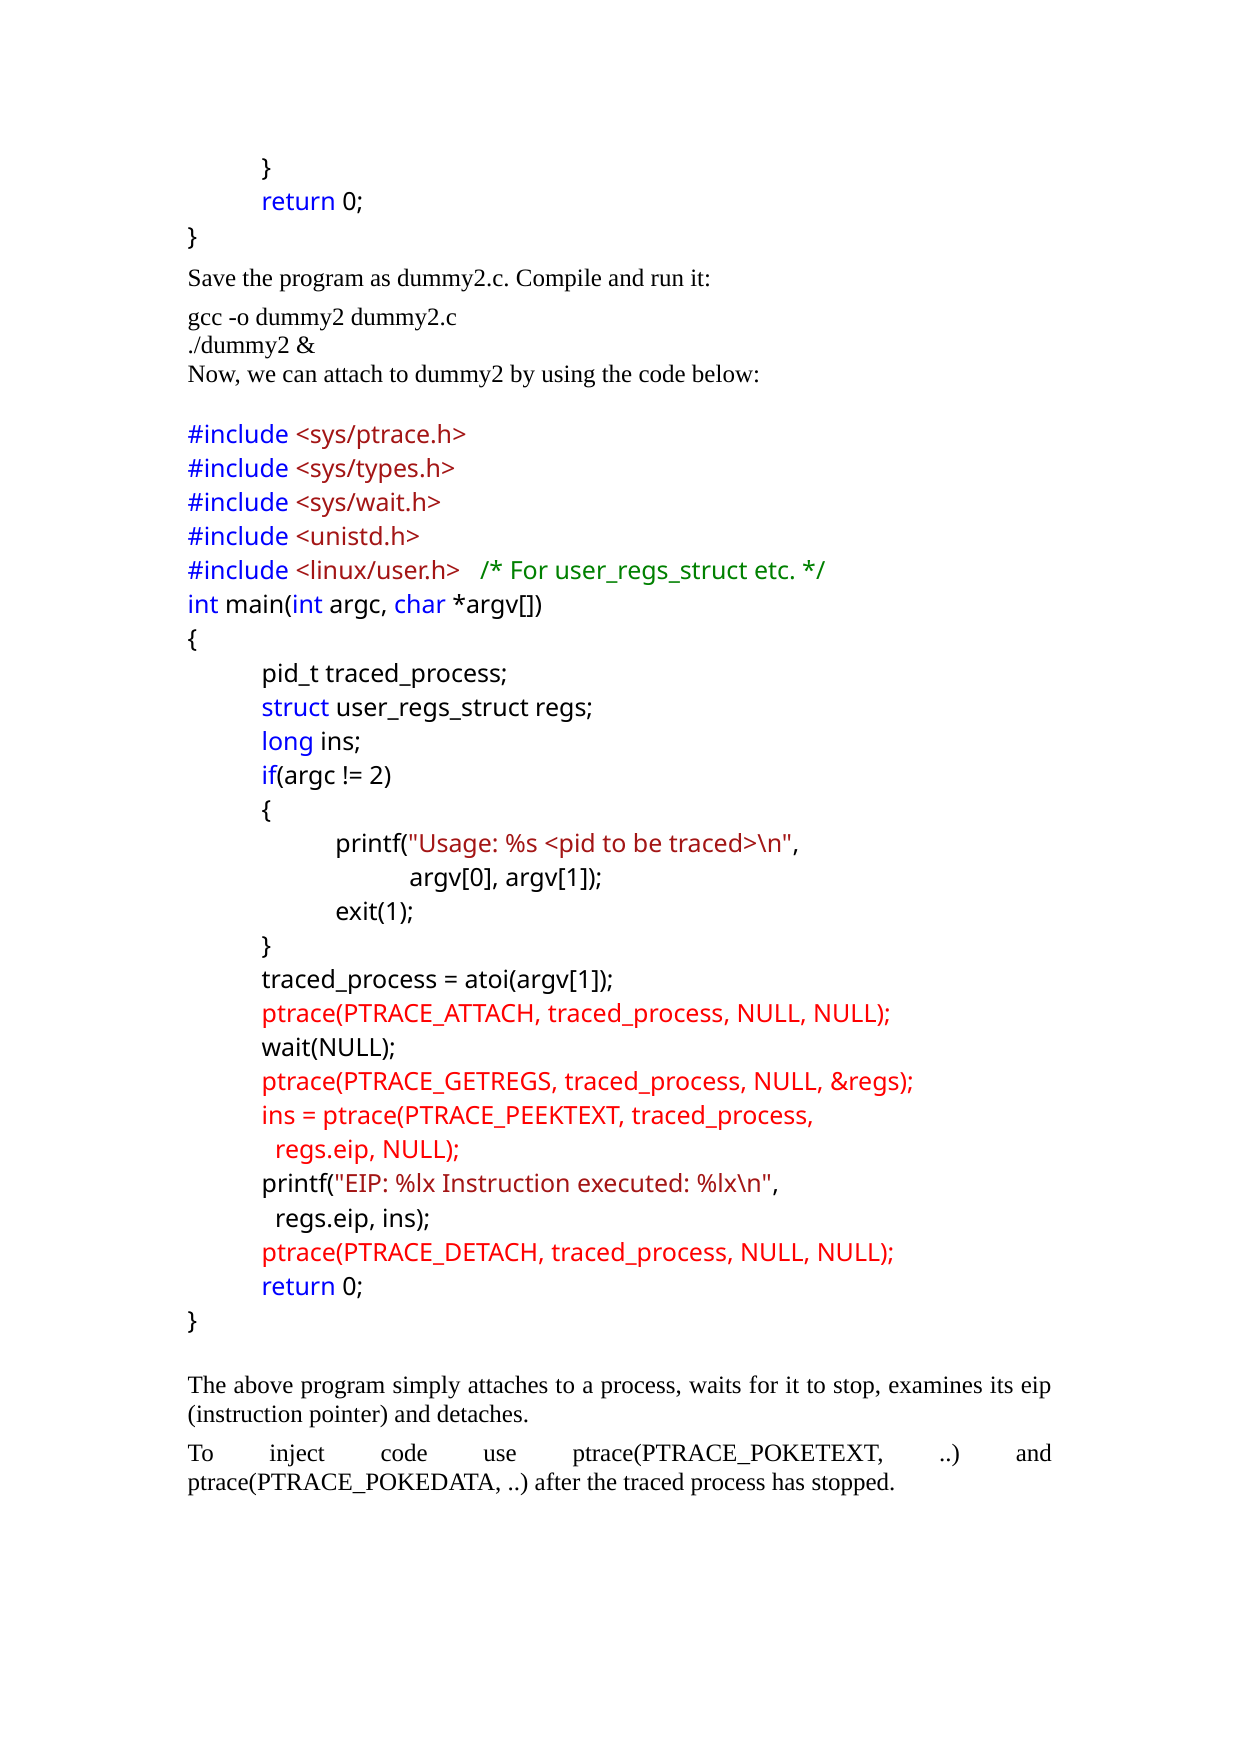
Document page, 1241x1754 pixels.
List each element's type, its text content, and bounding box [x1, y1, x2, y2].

text int main(int argc, char *argv[]) [187, 587, 1053, 621]
text #include <sys/wait.h> [187, 485, 1053, 519]
text struct user_regs_struct regs; [187, 689, 1053, 723]
text #include <linux/user.h> /* For user_regs_struct etc. */ [187, 553, 1053, 587]
text #include <unistd.h> [187, 519, 1053, 553]
text exit(1); [187, 894, 1053, 928]
text gcc -o dummy2 dummy2.c [187, 302, 1053, 331]
text return 0; [187, 1268, 1053, 1302]
text } [187, 150, 1053, 184]
text if(argc != 2) [187, 757, 1053, 791]
text ptrace(PTRACE_DETACH, traced_process, NULL, NULL); [187, 1234, 1053, 1268]
text argv[0], argv[1]); [187, 859, 1053, 894]
text regs.eip, NULL); [231, 1132, 1053, 1166]
text Save the program as dummy2.c. Compile and run it: [187, 263, 1053, 291]
text wait(NULL); [187, 1030, 1053, 1064]
text { [187, 791, 1053, 826]
text #include <sys/ptrace.h> [187, 417, 1053, 451]
text long ins; [187, 723, 1053, 757]
text printf("Usage: %s <pid to be traced>\n", [187, 826, 1053, 859]
text return 0; [187, 184, 1053, 218]
text ptrace(PTRACE_GETREGS, traced_process, NULL, &regs); [187, 1064, 1053, 1098]
text ins = ptrace(PTRACE_PEEKTEXT, traced_process, [187, 1098, 1053, 1132]
text } [187, 1302, 1053, 1336]
text ptrace(PTRACE_ATTACH, traced_process, NULL, NULL); [187, 996, 1053, 1030]
text To inject code use ptrace(PTRACE_POKETEXT, ..) and ptrace(PTRACE_POKEDATA, ..) after the traced process has stopped. [187, 1438, 1053, 1496]
text traced_process = atoi(argv[1]); [187, 962, 1053, 996]
text } [187, 928, 1053, 962]
text pid_t traced_process; [187, 655, 1053, 689]
text The above program simply attaches to a process, waits for it to stop, examines its eip (instruction pointer) and detaches. [187, 1371, 1053, 1428]
text regs.eip, ins); [231, 1200, 1053, 1234]
text ./dummy2 & [187, 331, 1053, 359]
text printf("EIP: %lx Instruction executed: %lx\n", [187, 1166, 1053, 1200]
text { [187, 621, 1053, 655]
text #include <sys/types.h> [187, 451, 1053, 485]
text } [187, 218, 1053, 252]
text Now, we can attach to dummy2 by using the code below: [187, 359, 1053, 388]
